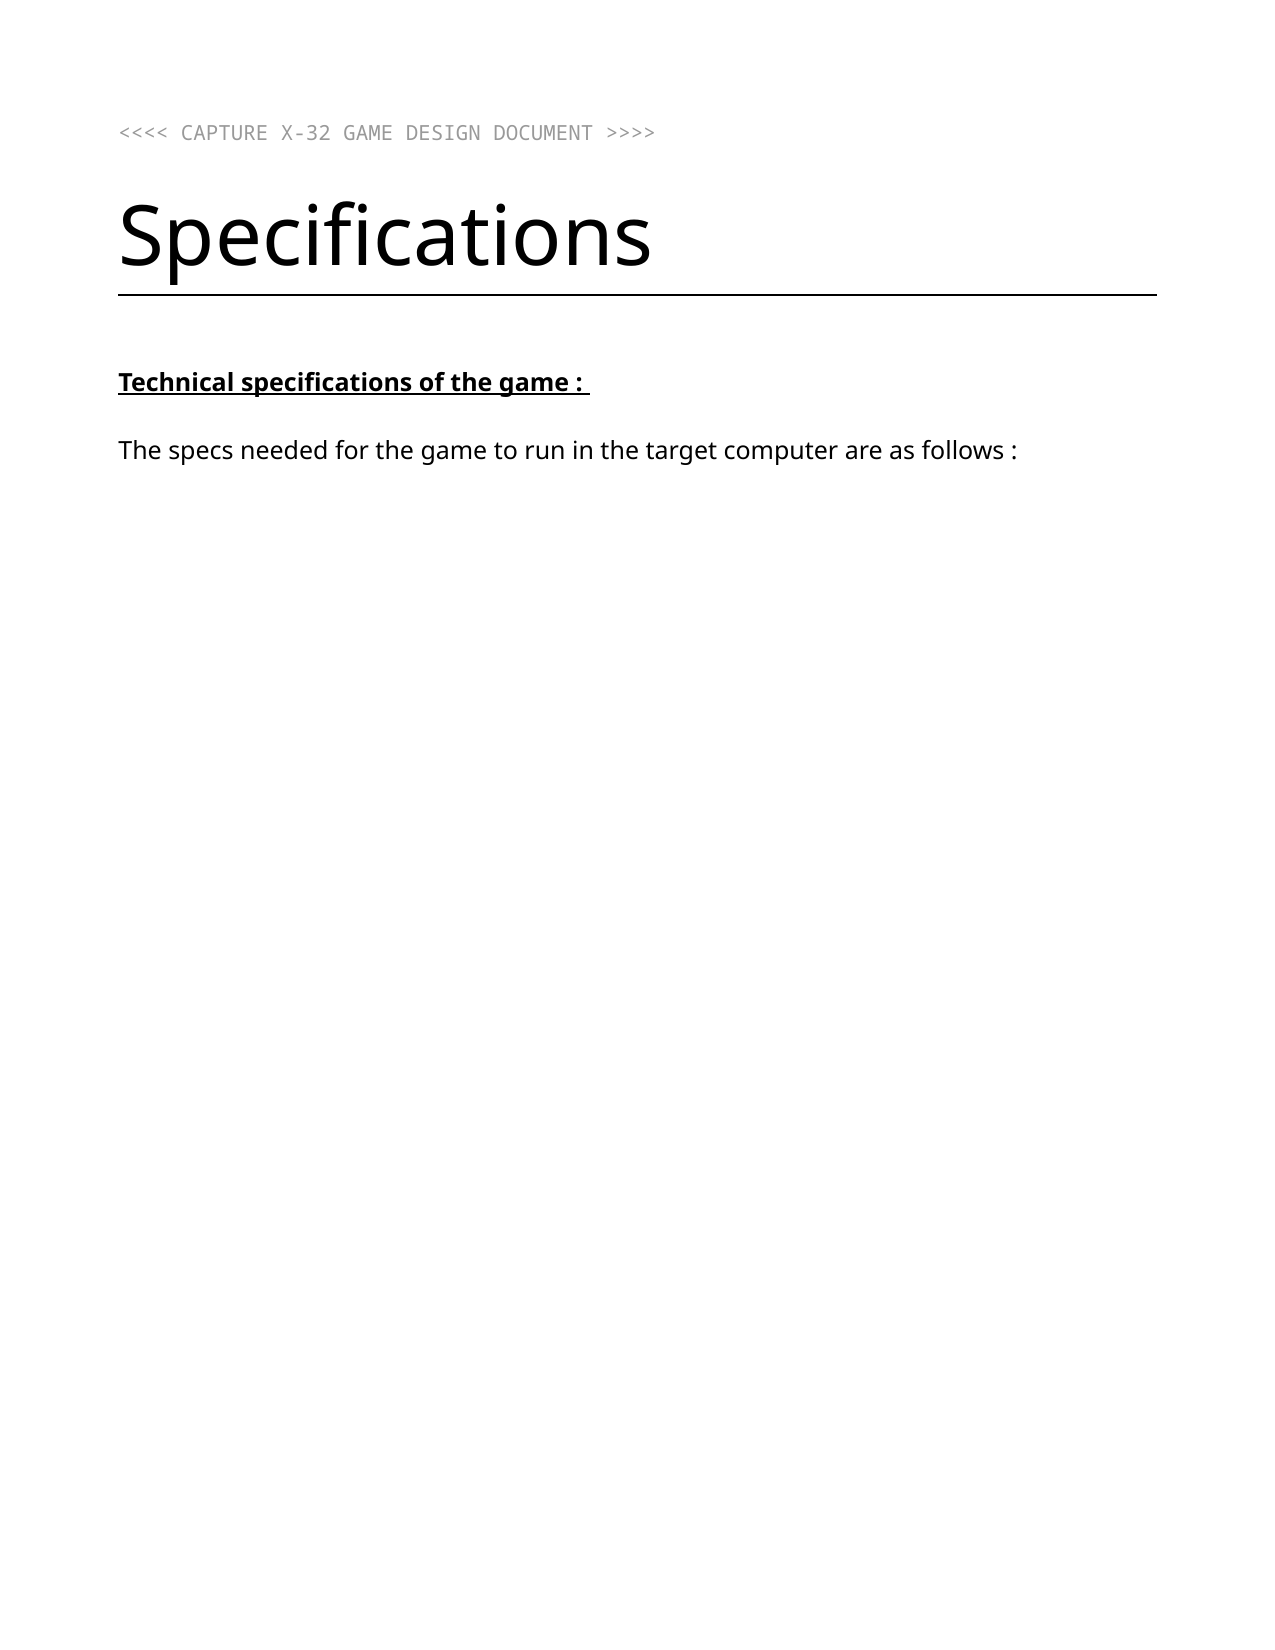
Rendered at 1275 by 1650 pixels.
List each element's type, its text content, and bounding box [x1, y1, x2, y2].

text The specs needed for the game to run in the target computer are as follows : [118, 432, 1157, 466]
text Specifications [118, 176, 1157, 294]
text Technical specifications of the game : [118, 364, 1157, 398]
